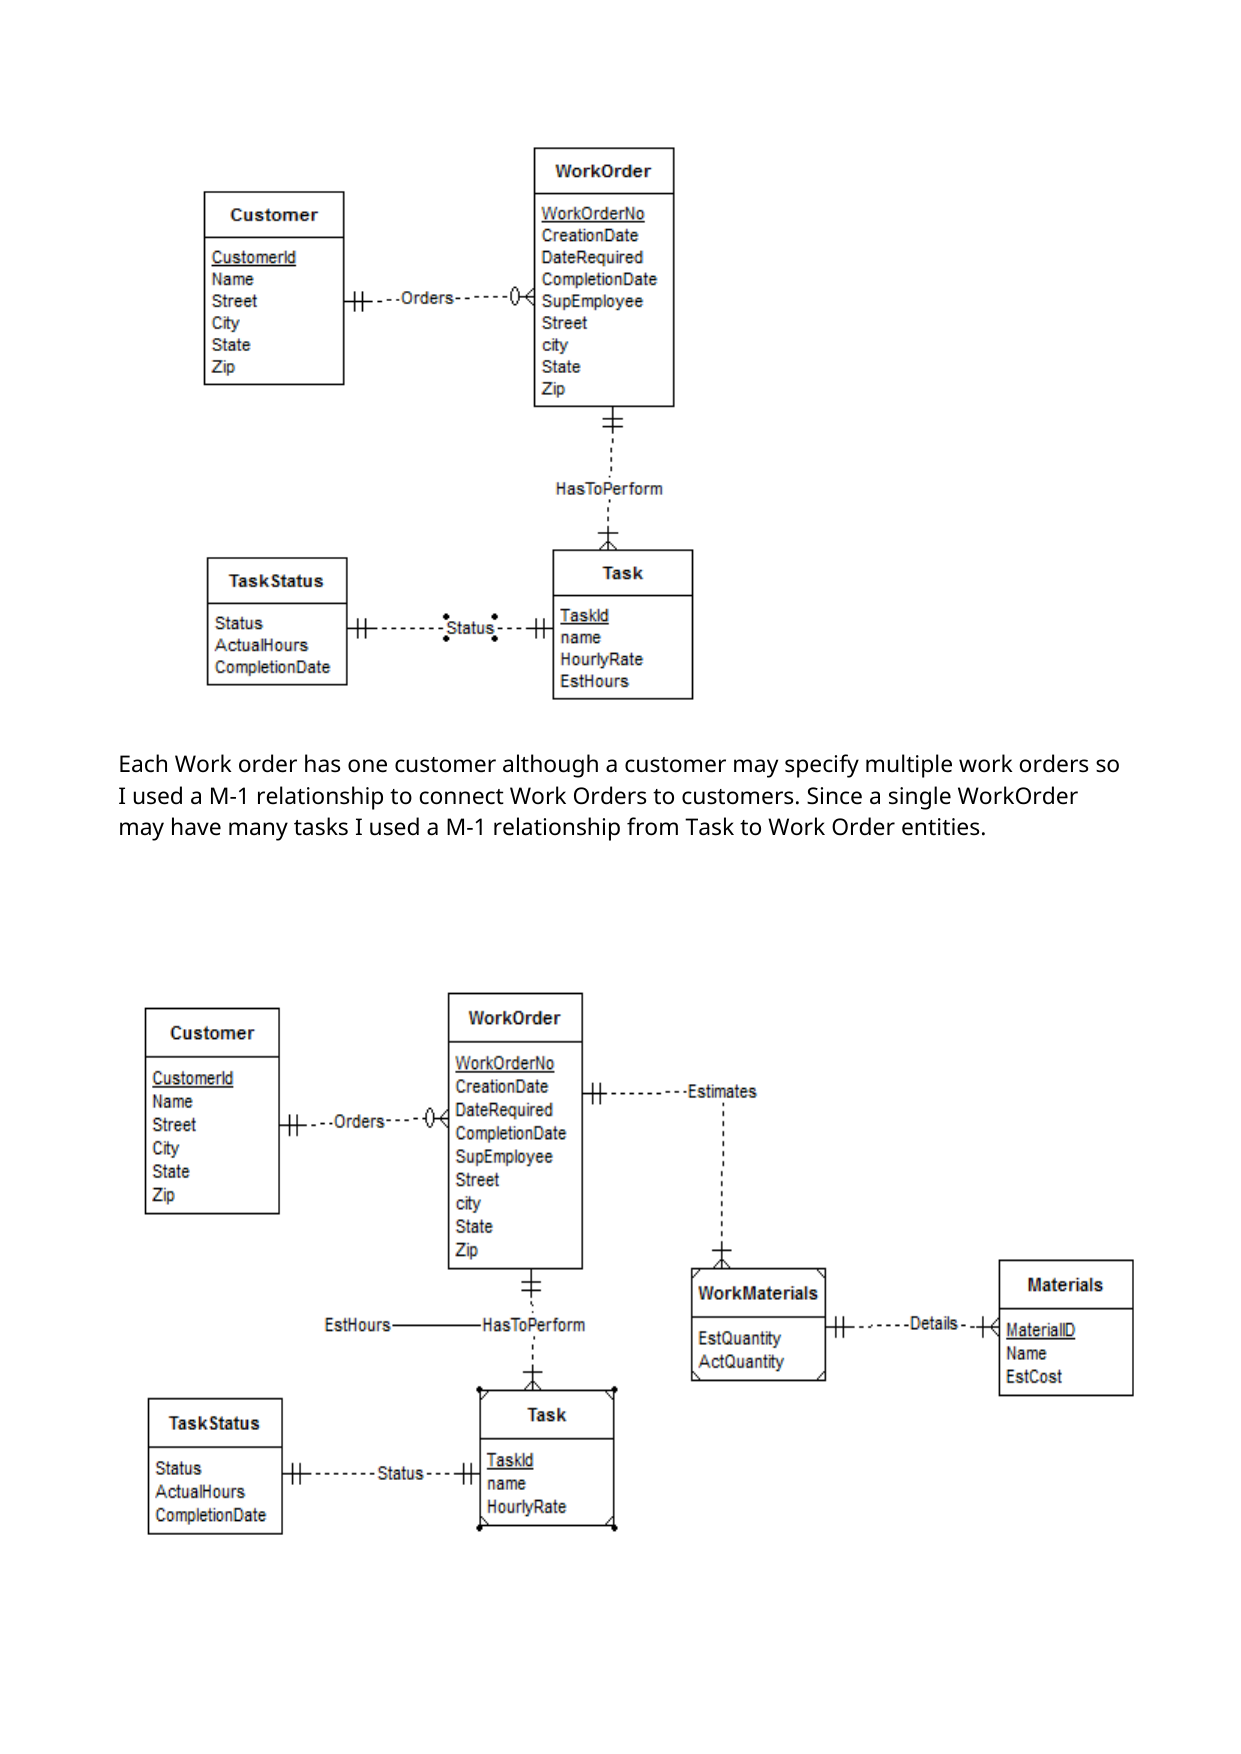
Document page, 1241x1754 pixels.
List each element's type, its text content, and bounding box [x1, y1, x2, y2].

text Each Work order has one customer although a customer may specify multiple work orders so I used a M-1 relationship to connect Work Orders to customers. Since a single WorkOrder may have many tasks I used a M-1 relationship from Task to Work Order entities. [118, 748, 1122, 842]
